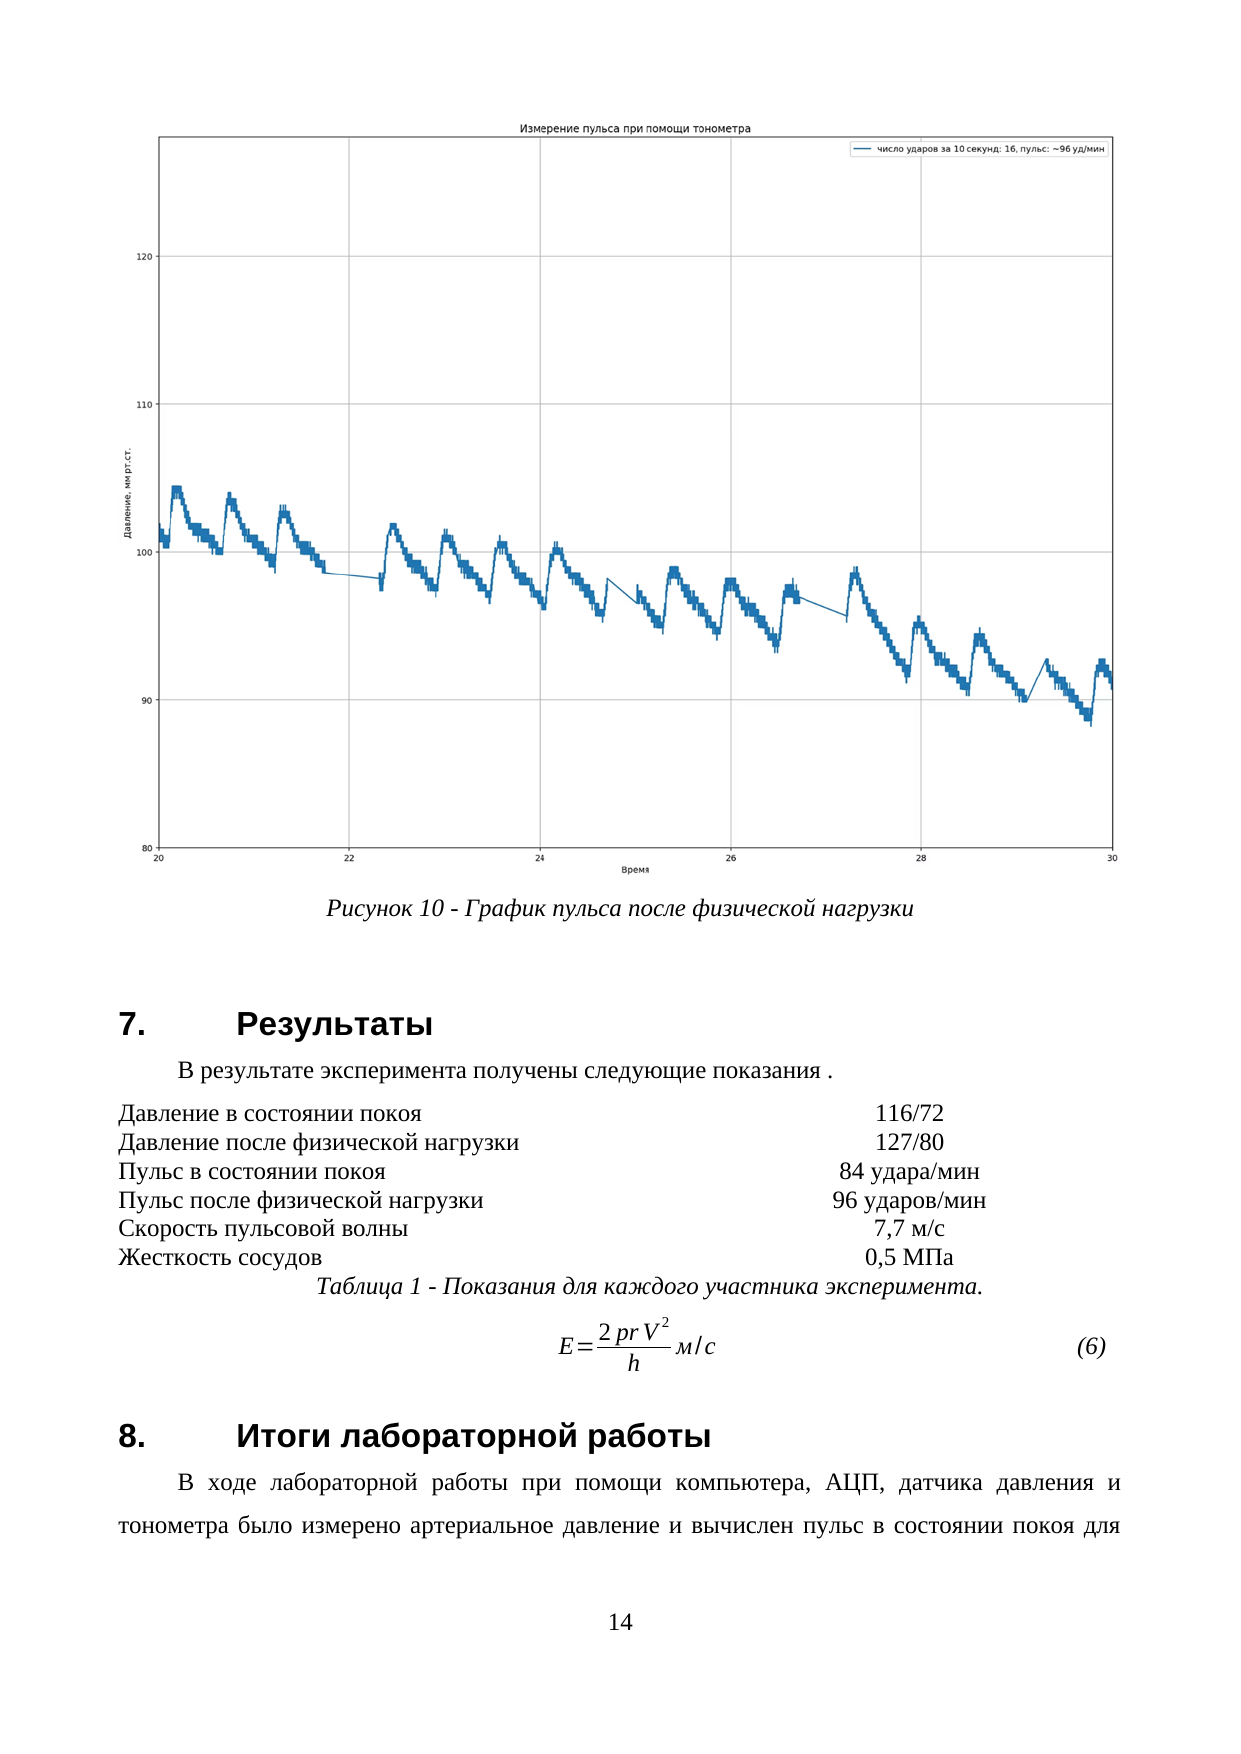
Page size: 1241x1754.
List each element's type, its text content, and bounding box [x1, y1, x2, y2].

text В ходе лабораторной работы при помощи компьютера, АЦП, датчика давления и тонометра было измерено артериальное давление и вычислен пульс в состоянии покоя для [118, 1467, 1122, 1539]
table_cell 96 ударов/мин [632, 1185, 1122, 1213]
picture [118, 118, 1123, 879]
table_cell 84 удара/мин [632, 1156, 1122, 1185]
table_cell Пульс в состоянии покоя [118, 1156, 632, 1185]
subtitle Результаты [118, 1004, 1122, 1043]
text В результате эксперимента получены следующие показания . [118, 1055, 1122, 1084]
subtitle Итоги лабораторной работы [118, 1416, 1122, 1455]
table_header 116/72 [632, 1099, 1122, 1127]
table_cell Жесткость сосудов [118, 1242, 632, 1271]
text Рисунок 10 - График пульса после физической нагрузки [118, 879, 1122, 922]
table_cell 127/80 [632, 1127, 1122, 1156]
text (6) [118, 1314, 1122, 1377]
text Таблица 1 - Показания для каждого участника эксперимента. [118, 1271, 1122, 1300]
table_cell Давление после физической нагрузки [118, 1127, 632, 1156]
table_cell Пульс после физической нагрузки [118, 1185, 632, 1213]
table_cell 7,7 м/с [632, 1214, 1122, 1242]
table_cell Скорость пульсовой волны [118, 1214, 632, 1242]
table_cell 0,5 МПа [632, 1242, 1122, 1271]
table_header Давление в состоянии покоя [118, 1099, 632, 1127]
